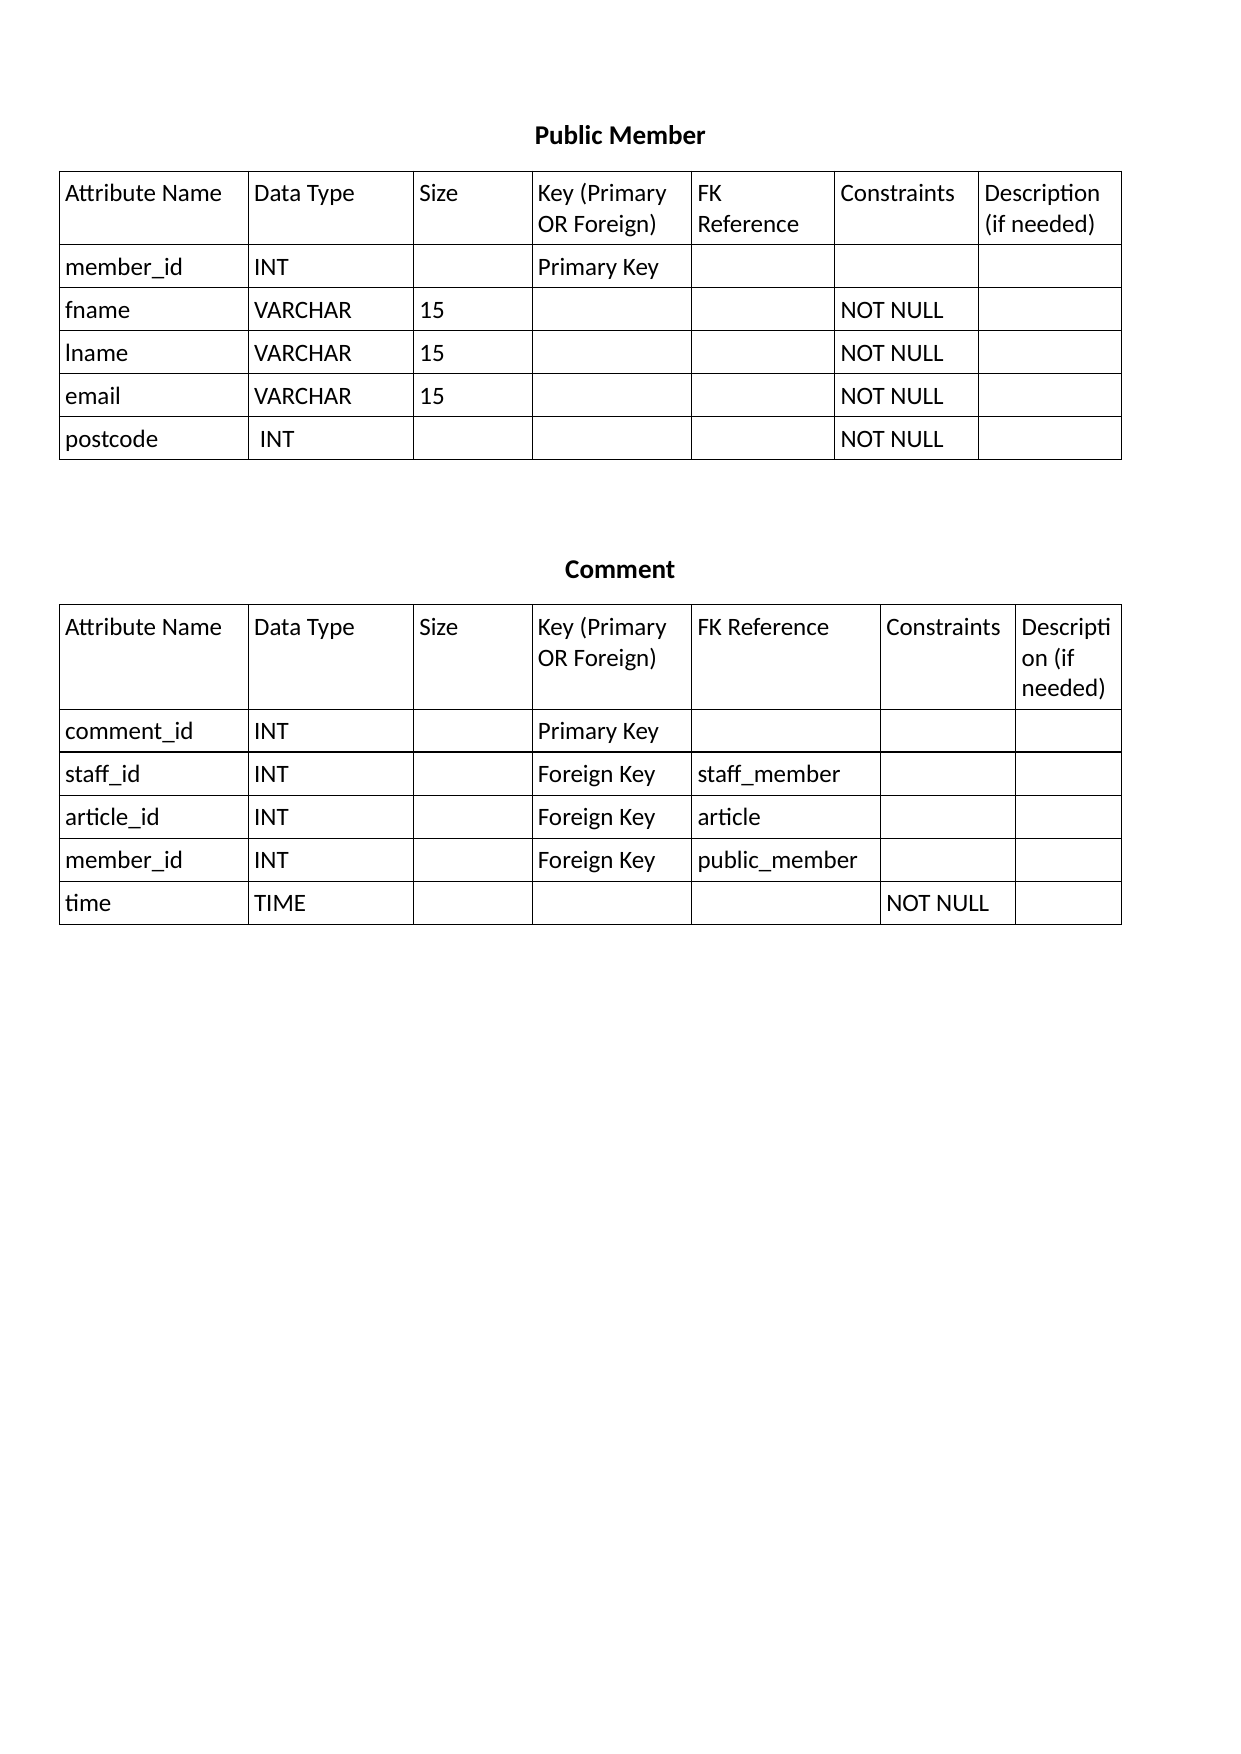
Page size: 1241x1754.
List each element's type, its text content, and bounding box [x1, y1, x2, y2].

table_cell [979, 331, 1121, 373]
table_cell INT [249, 796, 413, 837]
table_cell [979, 417, 1121, 459]
table_cell 15 [414, 374, 532, 416]
text Public Member [118, 118, 1122, 151]
table_cell [1016, 710, 1121, 751]
table_cell NOT NULL [835, 288, 978, 330]
table_cell TIME [249, 882, 413, 923]
table_header Constraints [835, 172, 978, 244]
table_cell member_id [60, 245, 248, 287]
table_cell [1016, 882, 1121, 923]
table_cell INT [249, 417, 413, 459]
table_cell [414, 417, 532, 459]
table_cell member_id [60, 839, 248, 881]
table_cell [533, 288, 691, 330]
table_header FK Reference [692, 172, 834, 244]
table_cell [533, 331, 691, 373]
table_cell time [60, 882, 248, 923]
table_header Description (if needed) [1016, 605, 1121, 708]
table_cell [881, 796, 1015, 837]
table_cell 15 [414, 331, 532, 373]
table_cell NOT NULL [881, 882, 1015, 923]
table_cell VARCHAR [249, 288, 413, 330]
table_cell [414, 839, 532, 881]
table_cell [414, 882, 532, 923]
table_cell NOT NULL [835, 331, 978, 373]
table_cell [979, 288, 1121, 330]
table_cell NOT NULL [835, 374, 978, 416]
table_cell [1016, 839, 1121, 881]
table_cell NOT NULL [835, 417, 978, 459]
table_cell Foreign Key [533, 839, 691, 881]
table_cell [692, 374, 834, 416]
table_cell [692, 331, 834, 373]
table_cell Foreign Key [533, 796, 691, 837]
table_cell [414, 245, 532, 287]
table_cell [533, 374, 691, 416]
table_cell INT [249, 710, 413, 751]
table_cell 15 [414, 288, 532, 330]
table_header Data Type [249, 605, 413, 708]
text Comment [118, 552, 1122, 585]
table_cell Primary Key [533, 245, 691, 287]
table_header Constraints [881, 605, 1015, 708]
table_cell comment_id [60, 710, 248, 751]
table_cell INT [249, 839, 413, 881]
table_cell article_id [60, 796, 248, 837]
table_cell [1016, 796, 1121, 837]
table_cell VARCHAR [249, 374, 413, 416]
table_cell fname [60, 288, 248, 330]
table_cell [1016, 753, 1121, 794]
table_header Description (if needed) [979, 172, 1121, 244]
table_cell [414, 710, 532, 751]
table_cell staff_id [60, 753, 248, 794]
table_header Key (Primary OR Foreign) [533, 605, 691, 708]
table_cell [692, 288, 834, 330]
table_cell postcode [60, 417, 248, 459]
table_cell [881, 753, 1015, 794]
table_cell article [692, 796, 880, 837]
table_cell Primary Key [533, 710, 691, 751]
table_cell public_member [692, 839, 880, 881]
table_cell [692, 245, 834, 287]
table_cell [692, 882, 880, 923]
table_cell [692, 710, 880, 751]
table_header Attribute Name [60, 605, 248, 708]
table_cell [835, 245, 978, 287]
table_cell VARCHAR [249, 331, 413, 373]
table_cell [414, 753, 532, 794]
table_cell [881, 710, 1015, 751]
table_cell [979, 374, 1121, 416]
table_cell [414, 796, 532, 837]
table_cell [881, 839, 1015, 881]
table_cell INT [249, 753, 413, 794]
table_cell email [60, 374, 248, 416]
table_header FK Reference [692, 605, 880, 708]
table_cell [533, 417, 691, 459]
table_cell INT [249, 245, 413, 287]
table_header Data Type [249, 172, 413, 244]
table_cell [979, 245, 1121, 287]
table_cell Foreign Key [533, 753, 691, 794]
table_header Key (Primary OR Foreign) [533, 172, 691, 244]
table_cell [692, 417, 834, 459]
table_cell staff_member [692, 753, 880, 794]
table_header Size [414, 605, 532, 708]
table_header Size [414, 172, 532, 244]
table_cell lname [60, 331, 248, 373]
table_header Attribute Name [60, 172, 248, 244]
table_cell [533, 882, 691, 923]
